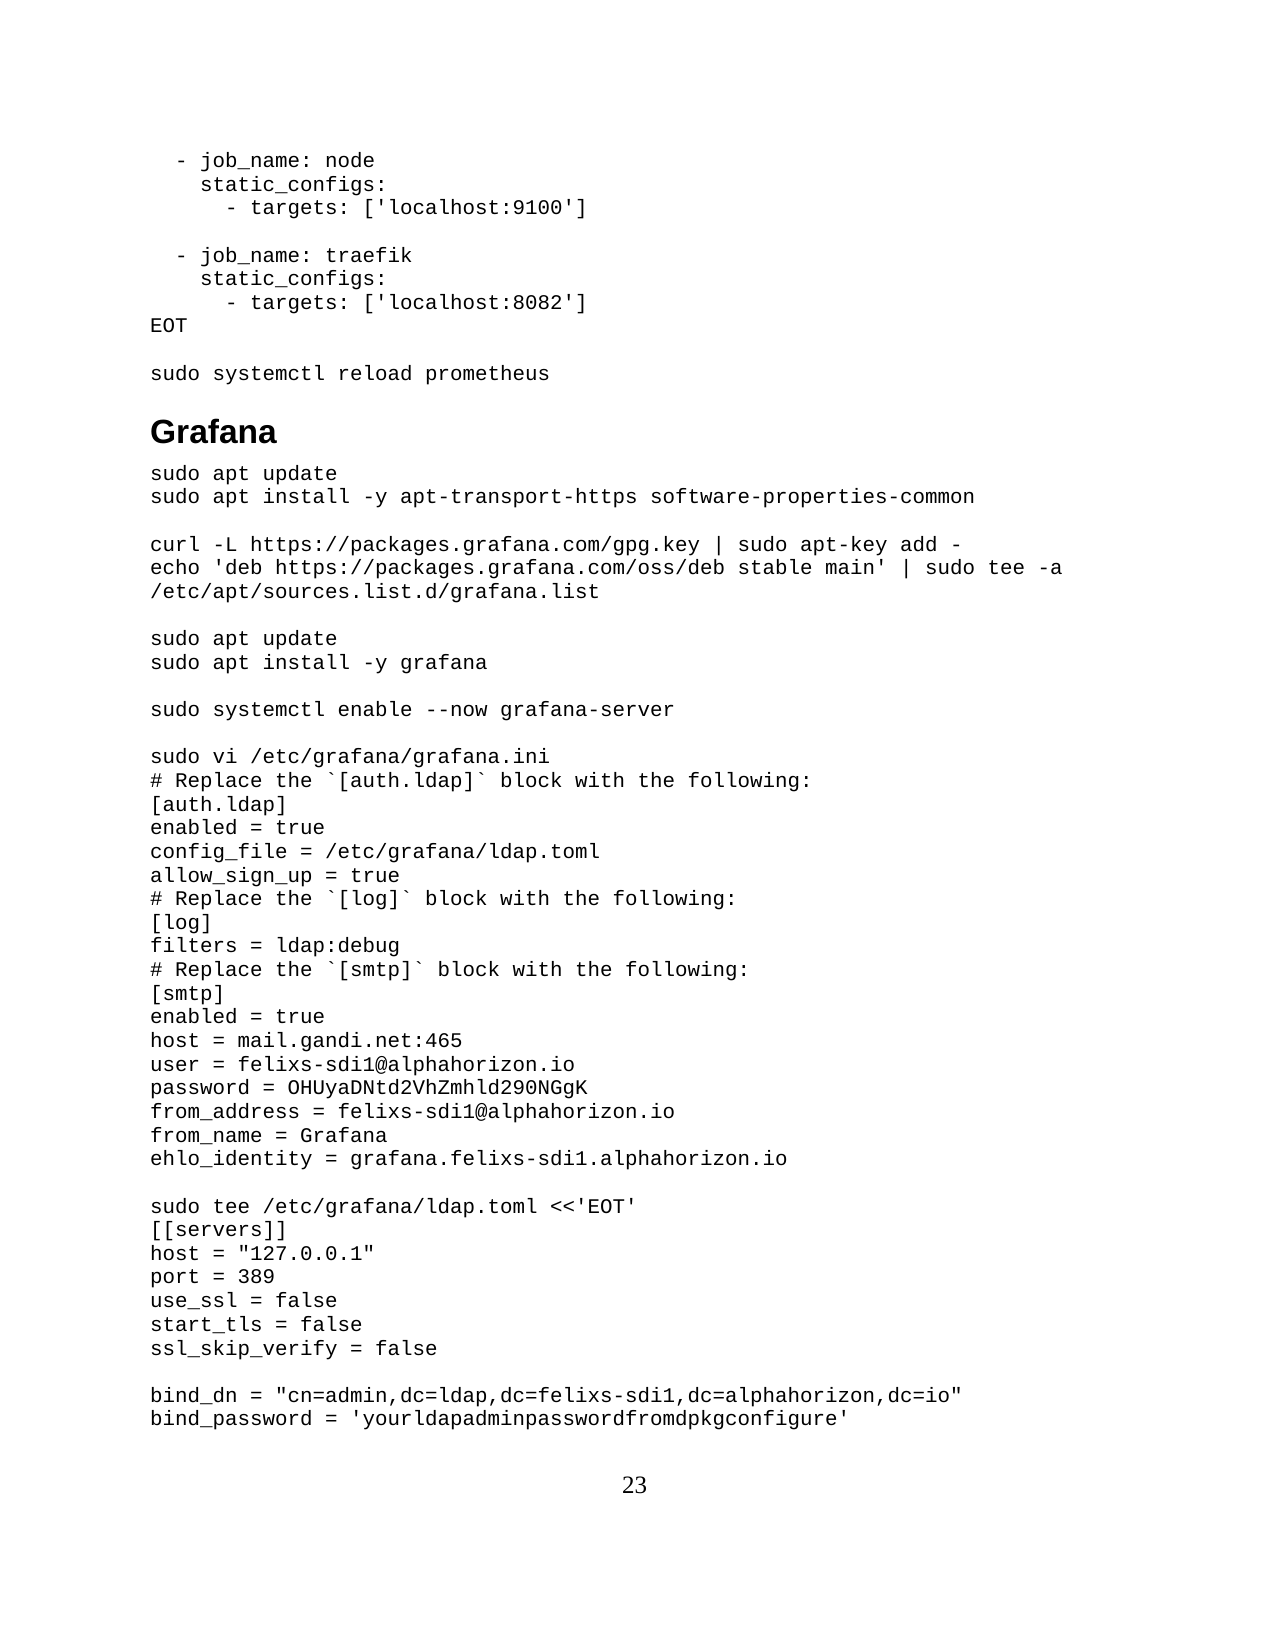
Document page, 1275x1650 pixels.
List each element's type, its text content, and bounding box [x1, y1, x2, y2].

text static_configs: [150, 268, 1125, 292]
text [smtp] [150, 983, 1125, 1006]
text config_file = /etc/grafana/ldap.toml [150, 841, 1125, 864]
text port = 389 [150, 1267, 1125, 1290]
text sudo systemctl reload prometheus [150, 363, 1125, 386]
text start_tls = false [150, 1314, 1125, 1337]
text sudo apt update [150, 463, 1125, 486]
text password = OHUyaDNtd2VhZmhld290NGgK [150, 1077, 1125, 1101]
text host = "127.0.0.1" [150, 1243, 1125, 1267]
text echo 'deb https://packages.grafana.com/oss/deb stable main' | sudo tee -a /etc/apt/sources.list.d/grafana.list [150, 557, 1125, 604]
text # Replace the `[smtp]` block with the following: [150, 959, 1125, 983]
text static_configs: [150, 174, 1125, 197]
text sudo apt install -y grafana [150, 652, 1125, 675]
text enabled = true [150, 817, 1125, 841]
text use_ssl = false [150, 1290, 1125, 1314]
text sudo vi /etc/grafana/grafana.ini [150, 746, 1125, 770]
text [auth.ldap] [150, 794, 1125, 817]
text sudo systemctl enable --now grafana-server [150, 699, 1125, 723]
text bind_password = 'yourldapadminpasswordfromdpkgconfigure' [150, 1408, 1125, 1432]
text sudo apt update [150, 628, 1125, 652]
subtitle Grafana [150, 411, 1125, 450]
text host = mail.gandi.net:465 [150, 1030, 1125, 1054]
text # Replace the `[log]` block with the following: [150, 888, 1125, 912]
text curl -L https://packages.grafana.com/gpg.key | sudo apt-key add - [150, 533, 1125, 557]
text allow_sign_up = true [150, 864, 1125, 888]
text ssl_skip_verify = false [150, 1337, 1125, 1361]
text sudo apt install -y apt-transport-https software-properties-common [150, 486, 1125, 510]
text - targets: ['localhost:8082'] [150, 292, 1125, 316]
text sudo tee /etc/grafana/ldap.toml <<'EOT' [150, 1196, 1125, 1219]
text from_address = felixs-sdi1@alphahorizon.io [150, 1101, 1125, 1125]
text enabled = true [150, 1006, 1125, 1030]
text - job_name: node [150, 150, 1125, 174]
text ehlo_identity = grafana.felixs-sdi1.alphahorizon.io [150, 1148, 1125, 1172]
text [[servers]] [150, 1219, 1125, 1243]
text filters = ldap:debug [150, 936, 1125, 959]
text user = felixs-sdi1@alphahorizon.io [150, 1054, 1125, 1077]
text [log] [150, 912, 1125, 936]
text # Replace the `[auth.ldap]` block with the following: [150, 770, 1125, 794]
text from_name = Grafana [150, 1125, 1125, 1148]
text EOT [150, 316, 1125, 339]
text - targets: ['localhost:9100'] [150, 197, 1125, 221]
text - job_name: traefik [150, 244, 1125, 268]
text bind_dn = "cn=admin,dc=ldap,dc=felixs-sdi1,dc=alphahorizon,dc=io" [150, 1385, 1125, 1408]
